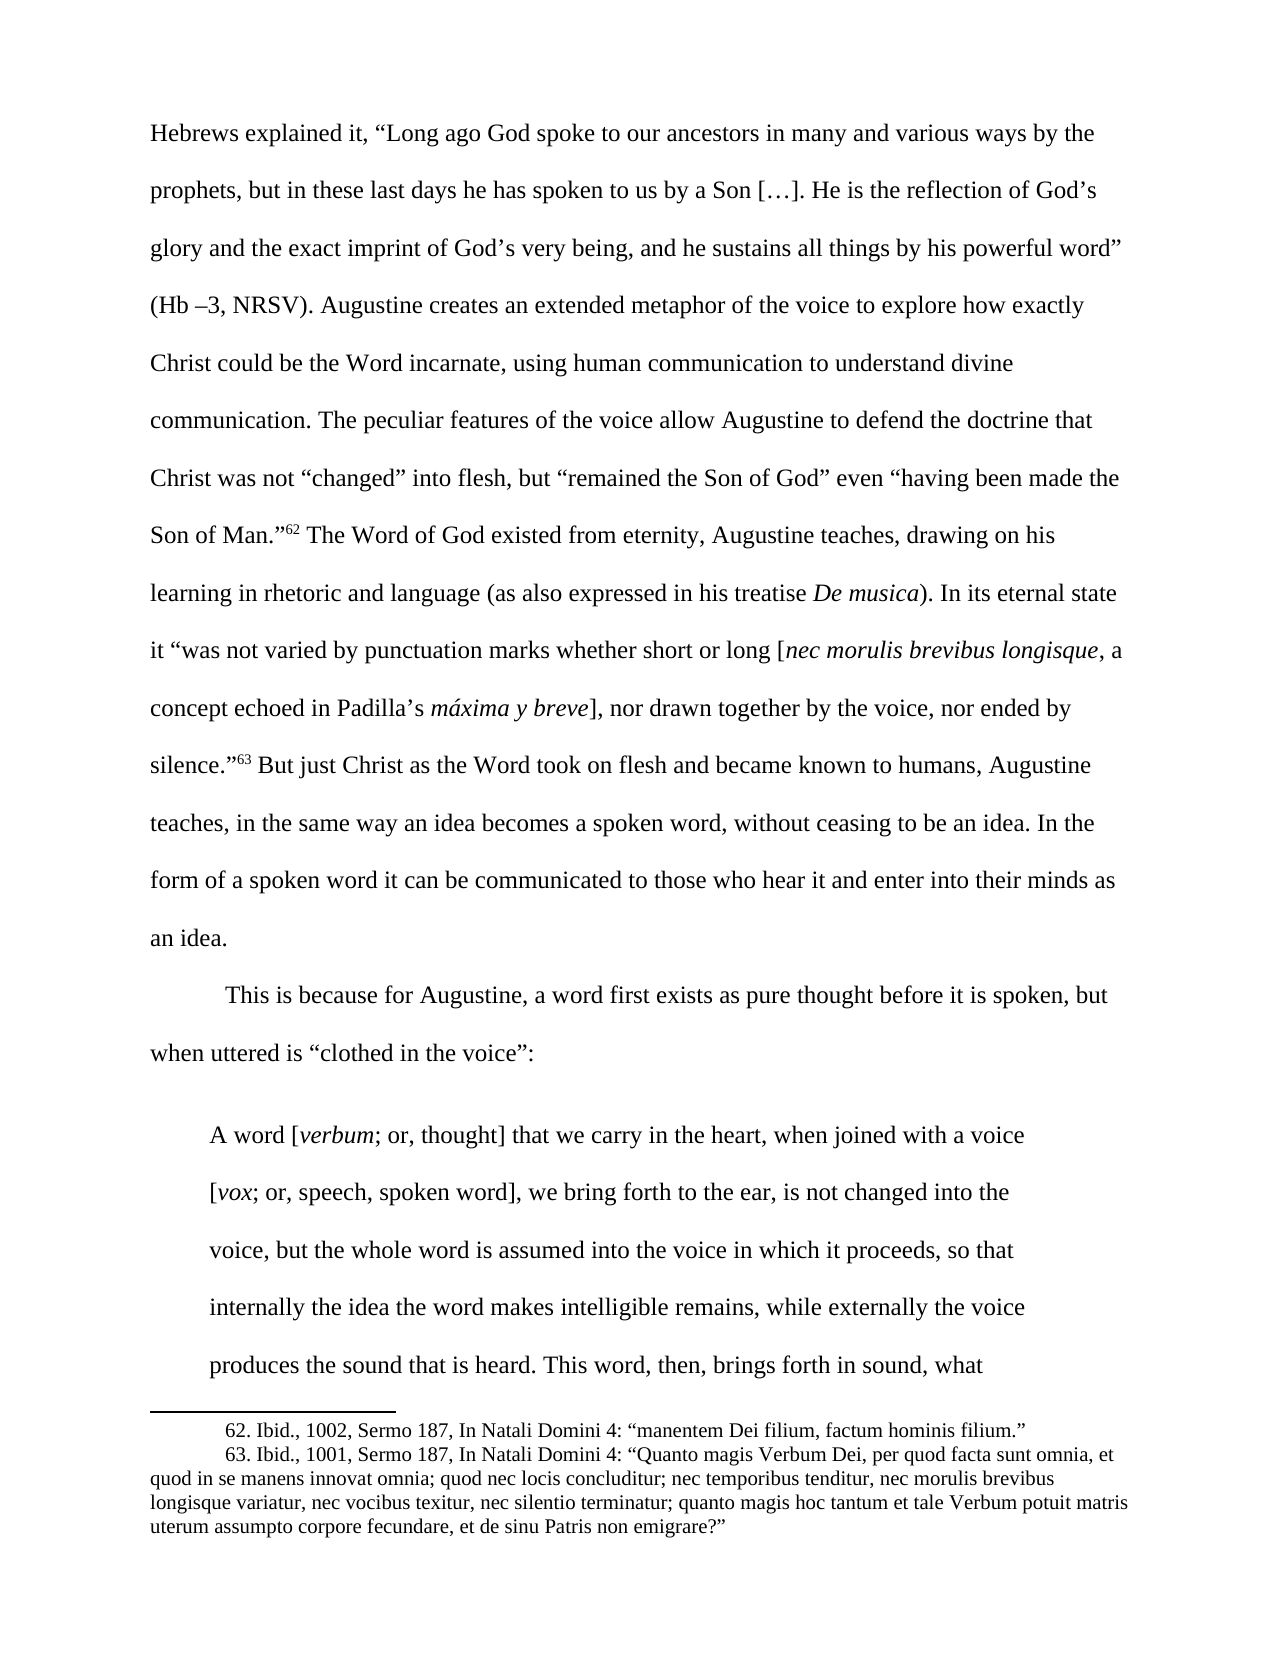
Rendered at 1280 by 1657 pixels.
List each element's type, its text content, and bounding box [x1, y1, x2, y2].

text Hebrews explained it, “Long ago God spoke to our ancestors in many and various ways by the prophets, but in these last days he has spoken to us by a Son […]. He is the reflection of God’s glory and the exact imprint of God’s very being, and he sustains all things by his powerful word” (Hb –3, NRSV). Augustine creates an extended metaphor of the voice to explore how exactly Christ could be the Word incarnate, using human communication to understand divine communication. The peculiar features of the voice allow Augustine to defend the doctrine that Christ was not “changed” into flesh, but “remained the Son of God” even “having been made the Son of Man.” The Word of God existed from eternity, Augustine teaches, drawing on his learning in rhetoric and language (as also expressed in his treatise De musica). In its eternal state it “was not varied by punctuation marks whether short or long [nec morulis brevibus longisque, a concept echoed in Padilla’s máxima y breve], nor drawn together by the voice, nor ended by silence.” But just Christ as the Word took on flesh and became known to humans, Augustine teaches, in the same way an idea becomes a spoken word, without ceasing to be an idea. In the form of a spoken word it can be communicated to those who hear it and enter into their minds as an idea. [150, 118, 1130, 952]
text Ibid., 1001, Sermo 187, In Natali Domini 4: “Quanto magis Verbum Dei, per quod facta sunt omnia, et quod in se manens innovat omnia; quod nec locis concluditur; nec temporibus tenditur, nec morulis brevibus longisque variatur, nec vocibus texitur, nec silentio terminatur; quanto magis hoc tantum et tale Verbum potuit matris uterum assumpto corpore fecundare, et de sinu Patris non emigrare?” [150, 1442, 1130, 1538]
text A word [verbum; or, thought] that we carry in the heart, when joined with a voice [vox; or, speech, spoken word], we bring forth to the ear, is not changed into the voice, but the whole word is assumed into the voice in which it proceeds, so that internally the idea the word makes intelligible remains, while externally the voice produces the sound that is heard. This word, then, brings forth in sound, what [209, 1120, 1071, 1378]
text This is because for Augustine, a word first exists as pure thought before it is spoken, but when uttered is “clothed in the voice”: [150, 981, 1130, 1067]
text Ibid., 1002, Sermo 187, In Natali Domini 4: “manentem Dei filium, factum hominis filium.” [150, 1418, 1130, 1442]
